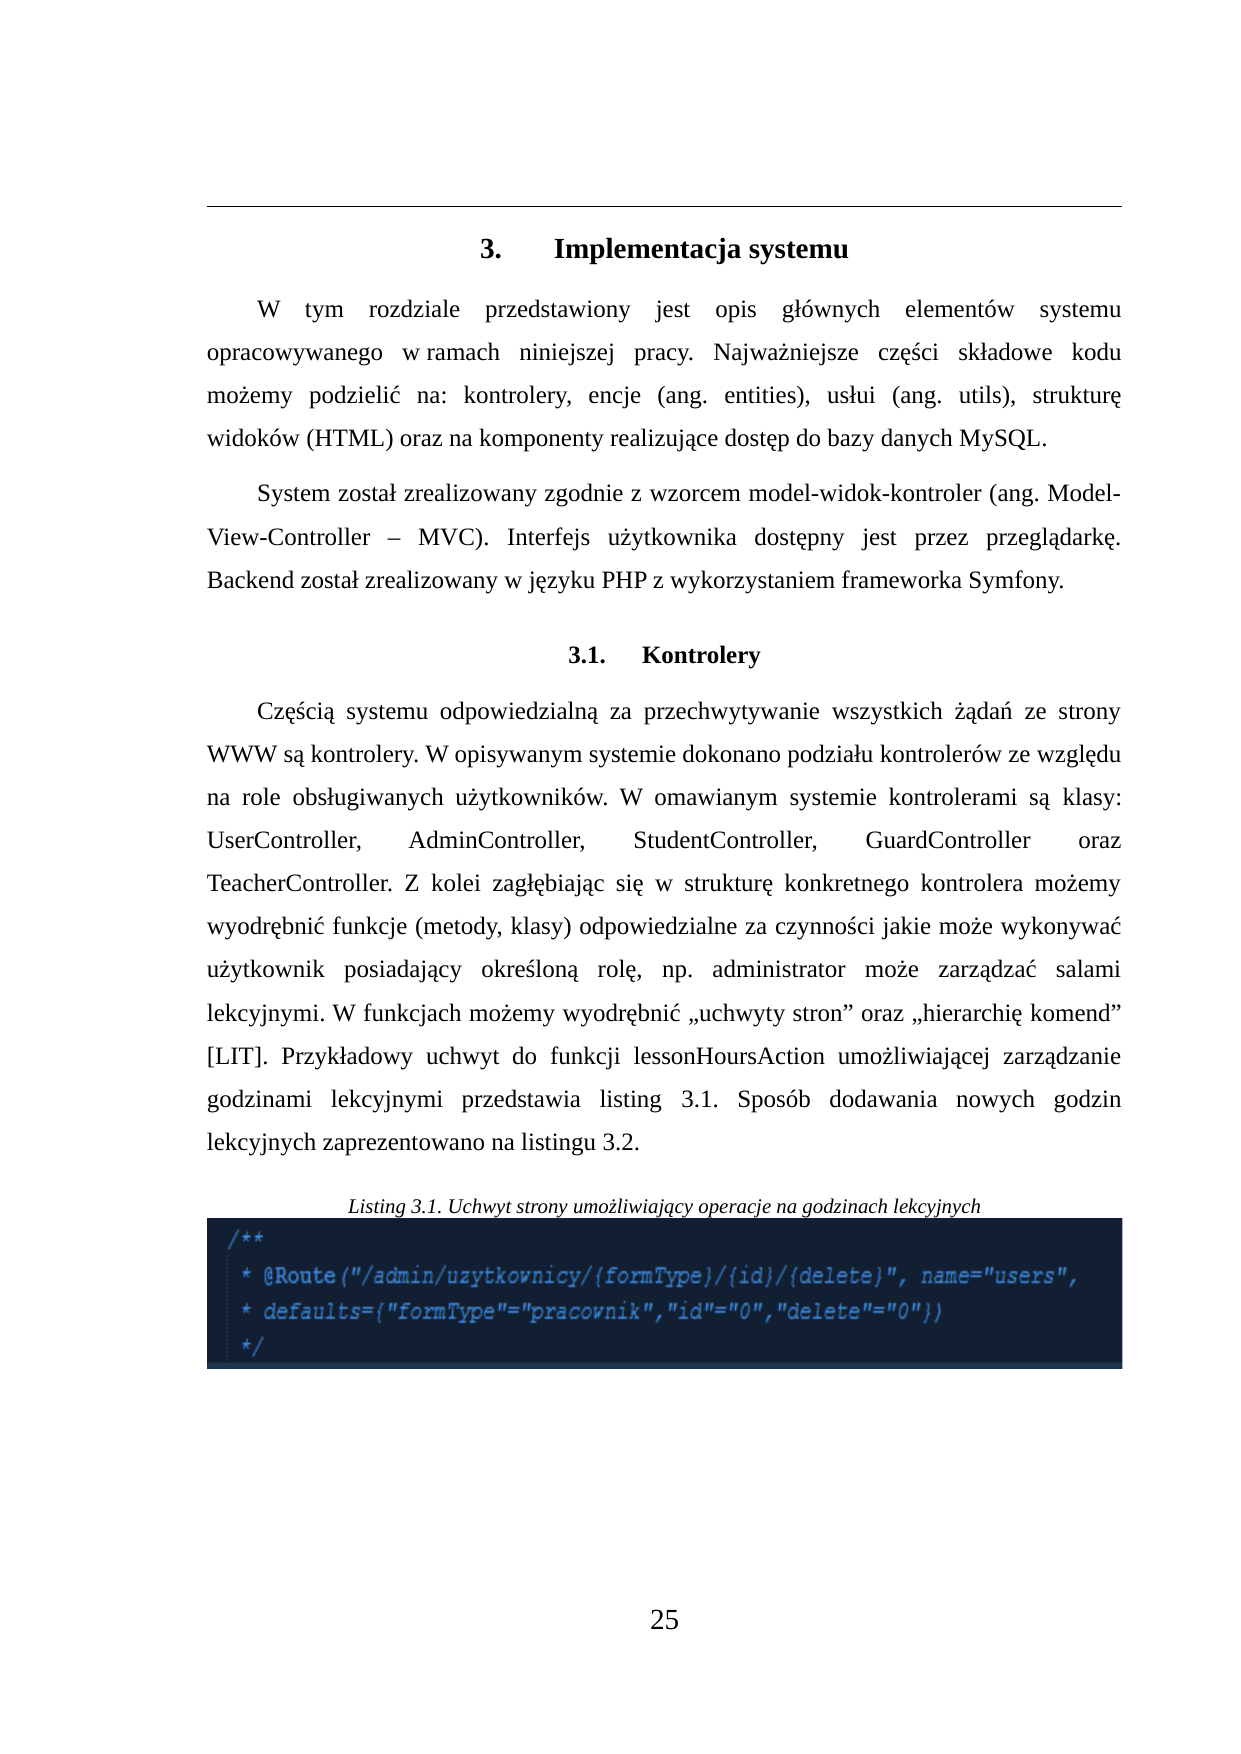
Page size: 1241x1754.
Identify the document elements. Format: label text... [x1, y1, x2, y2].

text Częścią systemu odpowiedzialną za przechwytywanie wszystkich żądań ze strony WWW są kontrolery. W opisywanym systemie dokonano podziału kontrolerów ze względu na role obsługiwanych użytkowników. W omawianym systemie kontrolerami są klasy: UserController, AdminController, StudentController, GuardController oraz TeacherController. Z kolei zagłębiając się w strukturę konkretnego kontrolera możemy wyodrębnić funkcje (metody, klasy) odpowiedzialne za czynności jakie może wykonywać użytkownik posiadający określoną rolę, np. administrator może zarządzać salami lekcyjnymi. W funkcjach możemy wyodrębnić „uchwyty stron” oraz „hierarchię komend” [LIT]. Przykładowy uchwyt do funkcji lessonHoursAction umożliwiającej zarządzanie godzinami lekcyjnymi przedstawia listing 3.1. Sposób dodawania nowych godzin lekcyjnych zaprezentowano na listingu 3.2. [207, 696, 1122, 1156]
subtitle Implementacja systemu [207, 231, 1122, 265]
subtitle Kontrolery [207, 640, 1122, 669]
list Listing 3.1. Uchwyt strony umożliwiający operacje na godzinach lekcyjnych [207, 1194, 1122, 1218]
picture [207, 1218, 1122, 1369]
text System został zrealizowany zgodnie z wzorcem model-widok-kontroler (ang. Model-View-Controller – MVC). Interfejs użytkownika dostępny jest przez przeglądarkę. Backend został zrealizowany w języku PHP z wykorzystaniem frameworka Symfony. [207, 478, 1122, 593]
text W tym rozdziale przedstawiony jest opis głównych elementów systemu opracowywanego w ramach niniejszej pracy. Najważniejsze części składowe kodu możemy podzielić na: kontrolery, encje (ang. entities), usłui (ang. utils), strukturę widoków (HTML) oraz na komponenty realizujące dostęp do bazy danych MySQL. [207, 294, 1122, 452]
